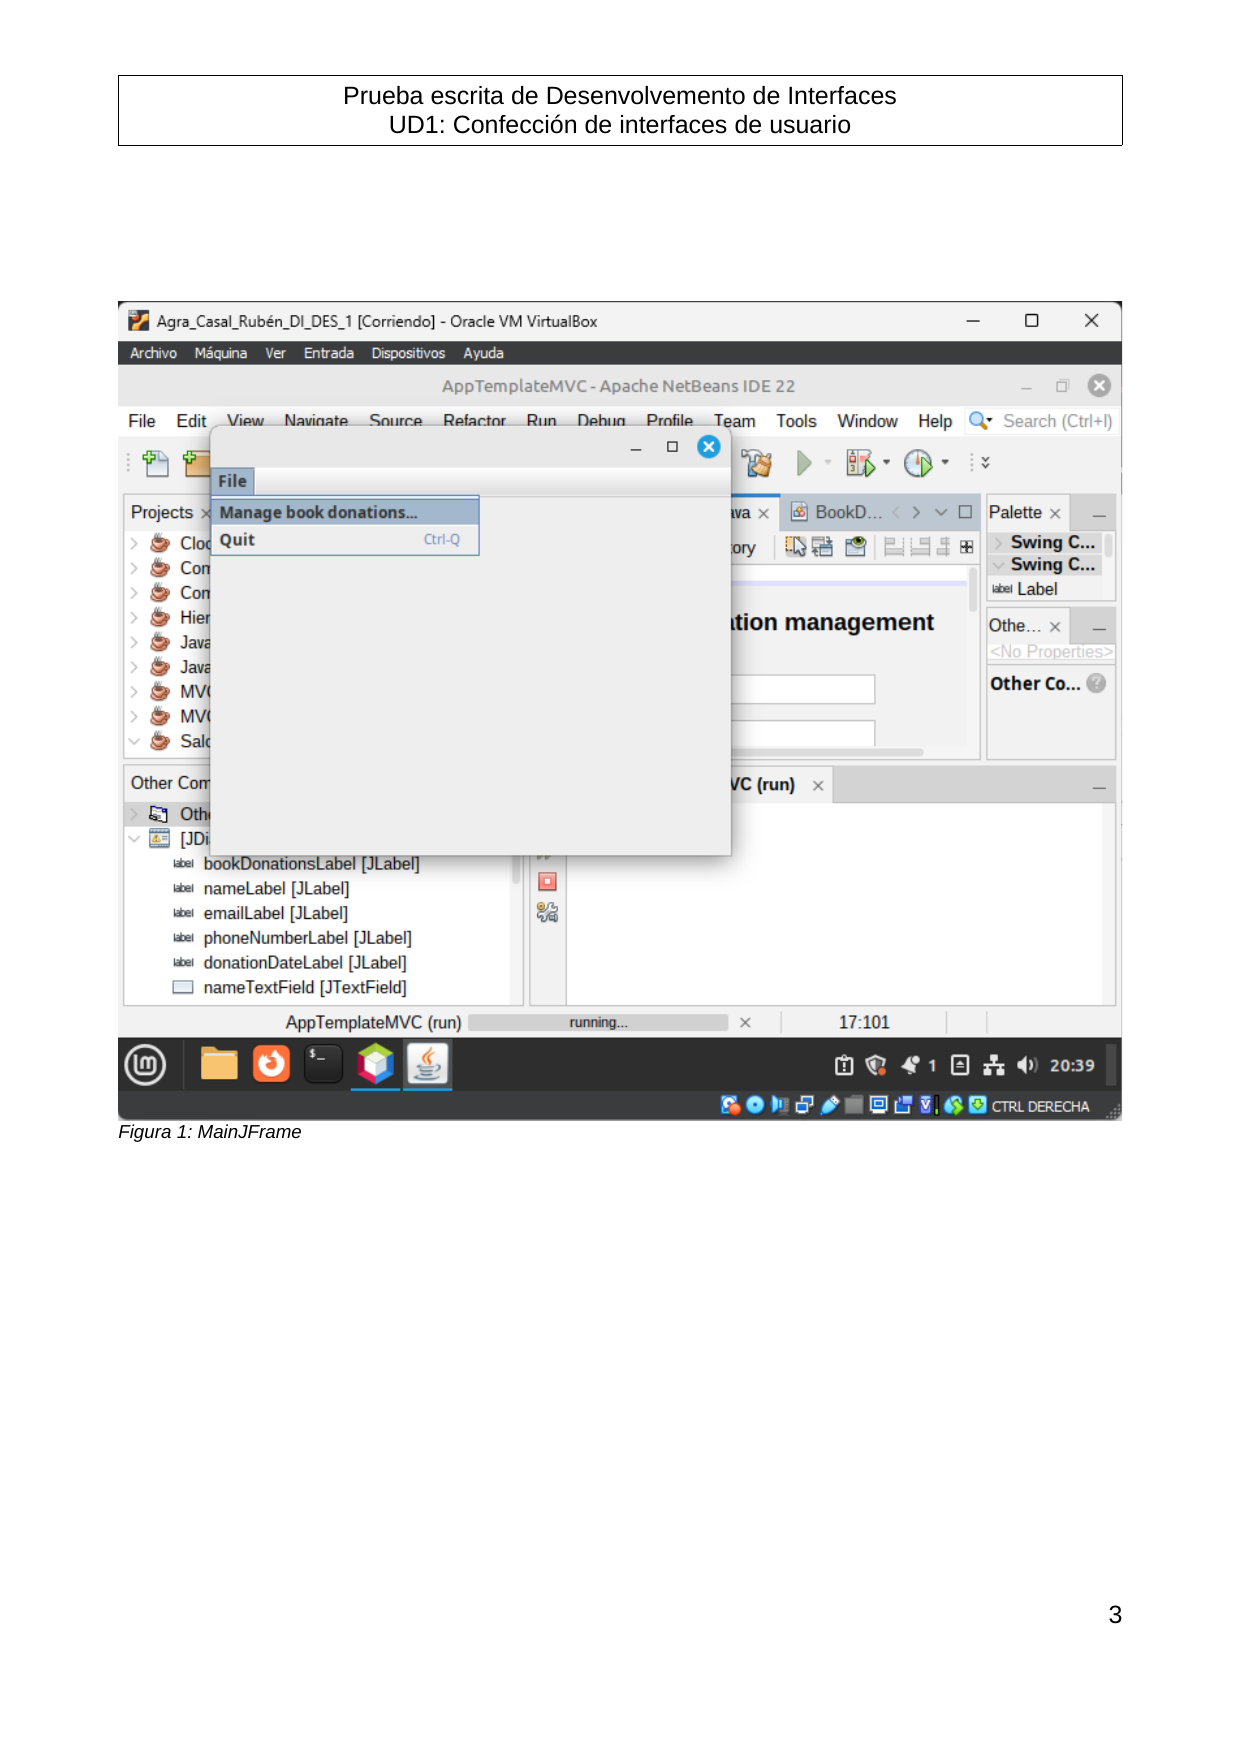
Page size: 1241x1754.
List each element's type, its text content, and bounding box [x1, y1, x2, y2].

picture [118, 301, 1123, 1121]
text Figura 1: MainJFrame [118, 1121, 1122, 1142]
